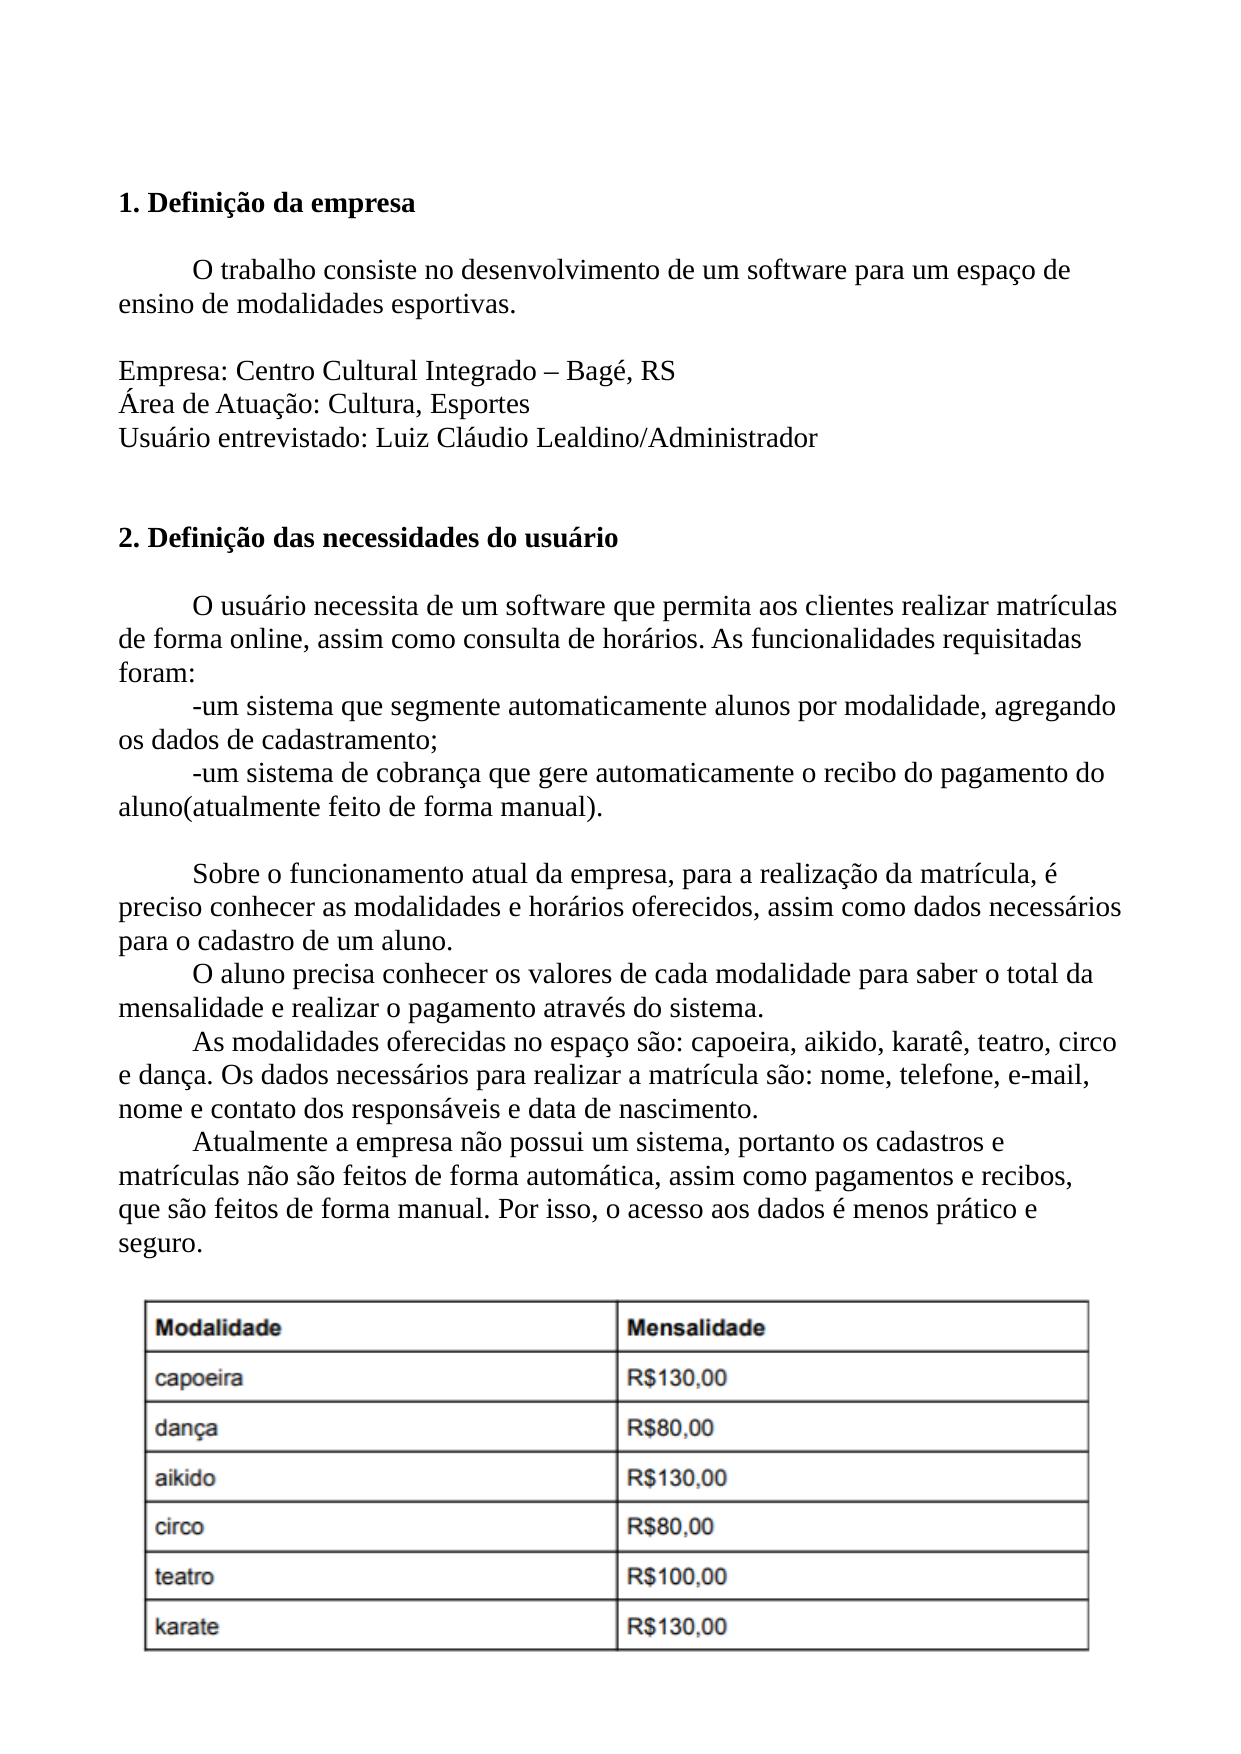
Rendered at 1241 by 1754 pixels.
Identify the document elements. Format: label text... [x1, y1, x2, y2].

text -um sistema que segmente automaticamente alunos por modalidade, agregando os dados de cadastramento; [118, 688, 1122, 755]
text O trabalho consiste no desenvolvimento de um software para um espaço de ensino de modalidades esportivas. [118, 252, 1122, 319]
text Área de Atuação: Cultura, Esportes [118, 386, 1122, 420]
text 1. Definição da empresa [118, 185, 1122, 219]
text Empresa: Centro Cultural Integrado – Bagé, RS [118, 353, 1122, 386]
text -um sistema de cobrança que gere automaticamente o recibo do pagamento do aluno(atualmente feito de forma manual). [118, 755, 1122, 822]
text 2. Definição das necessidades do usuário [118, 521, 1122, 554]
text Atualmente a empresa não possui um sistema, portanto os cadastros e matrículas não são feitos de forma automática, assim como pagamentos e recibos, que são feitos de forma manual. Por isso, o acesso aos dados é menos prático e seguro. [118, 1124, 1122, 1258]
text O usuário necessita de um software que permita aos clientes realizar matrículas de forma online, assim como consulta de horários. As funcionalidades requisitadas foram: [118, 588, 1122, 688]
text O aluno precisa conhecer os valores de cada modalidade para saber o total da mensalidade e realizar o pagamento através do sistema. [118, 957, 1122, 1024]
text Sobre o funcionamento atual da empresa, para a realização da matrícula, é preciso conhecer as modalidades e horários oferecidos, assim como dados necessários para o cadastro de um aluno. [118, 856, 1122, 957]
picture [141, 1292, 1090, 1655]
text Usuário entrevistado: Luiz Cláudio Lealdino/Administrador [118, 420, 1122, 453]
text As modalidades oferecidas no espaço são: capoeira, aikido, karatê, teatro, circo e dança. Os dados necessários para realizar a matrícula são: nome, telefone, e-mail, nome e contato dos responsáveis e data de nascimento. [118, 1024, 1122, 1124]
